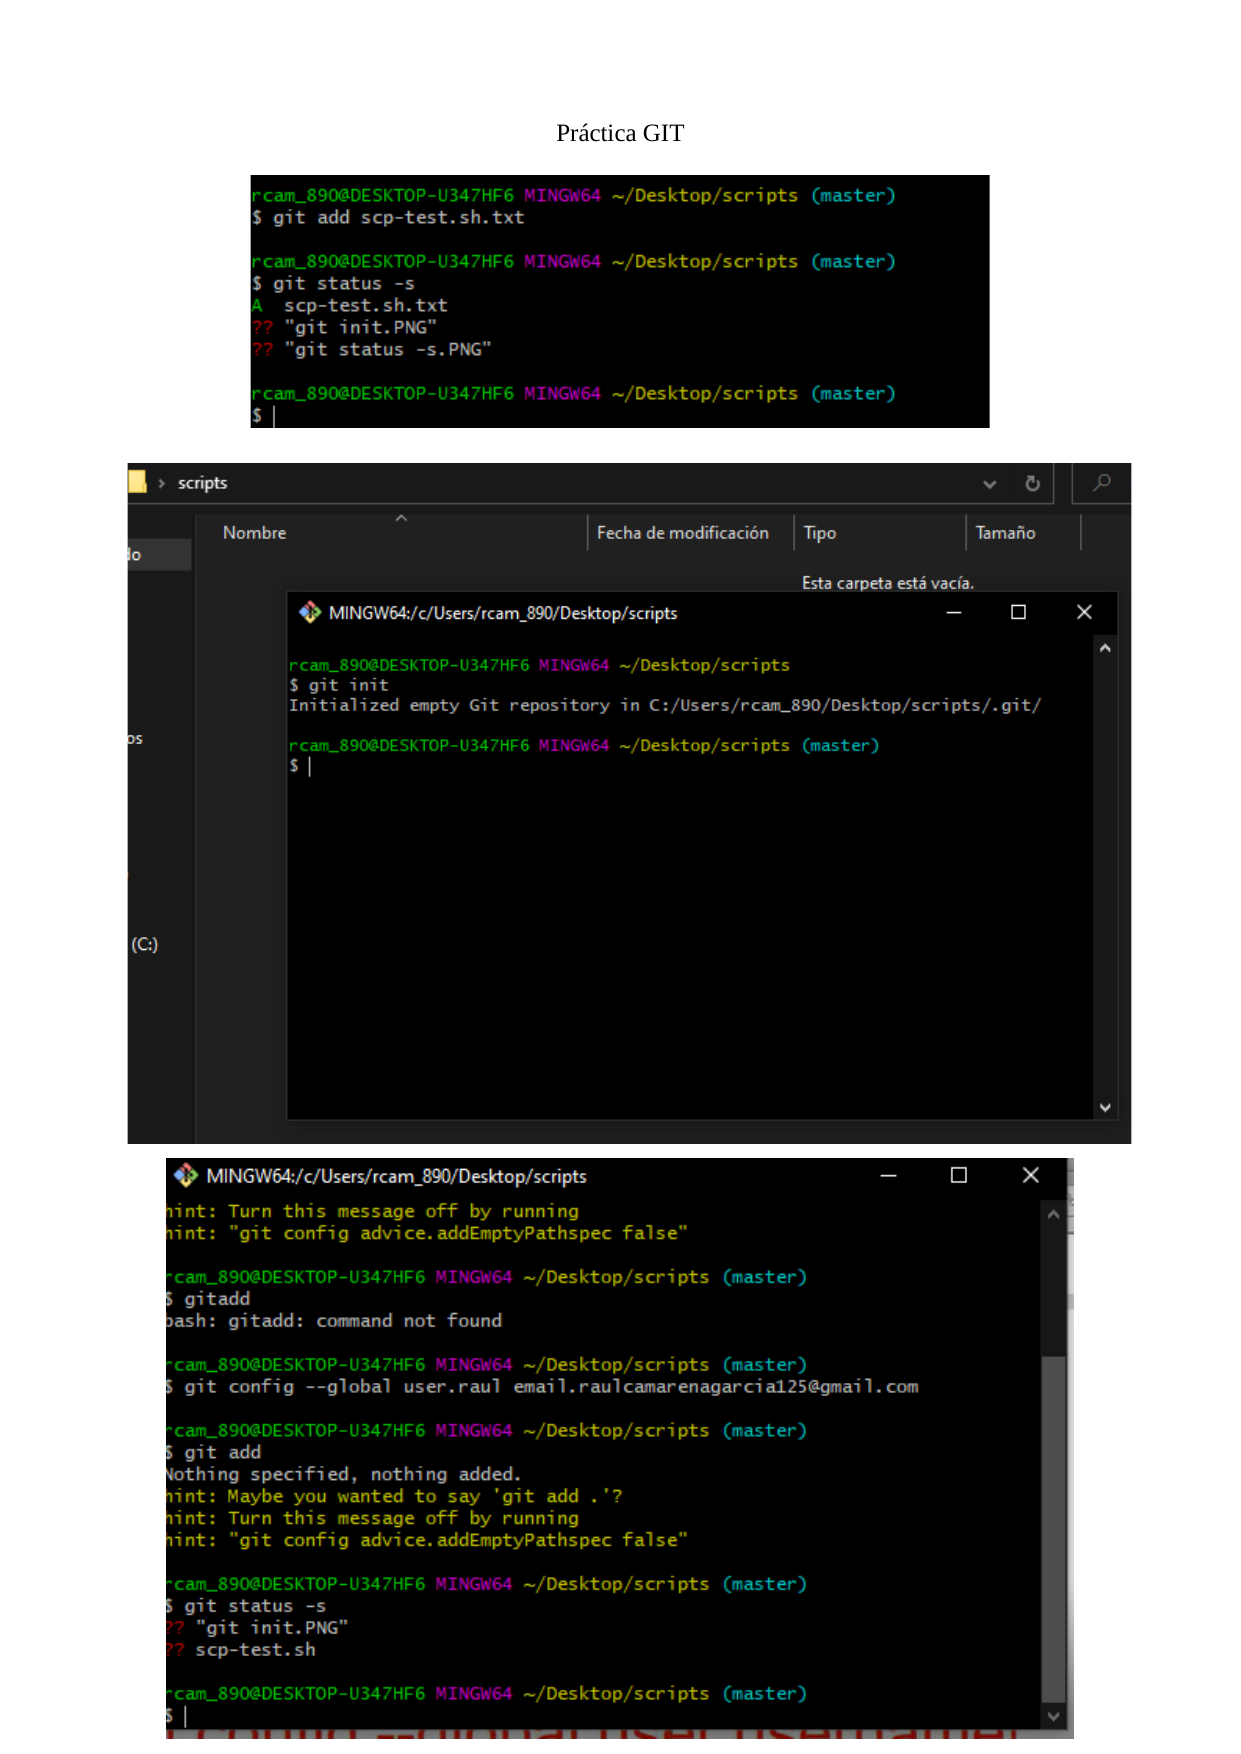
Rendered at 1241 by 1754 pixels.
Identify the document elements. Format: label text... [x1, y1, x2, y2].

text Práctica GIT [118, 118, 1122, 147]
picture [166, 1158, 1074, 1739]
picture [127, 463, 1132, 1144]
picture [250, 175, 990, 428]
